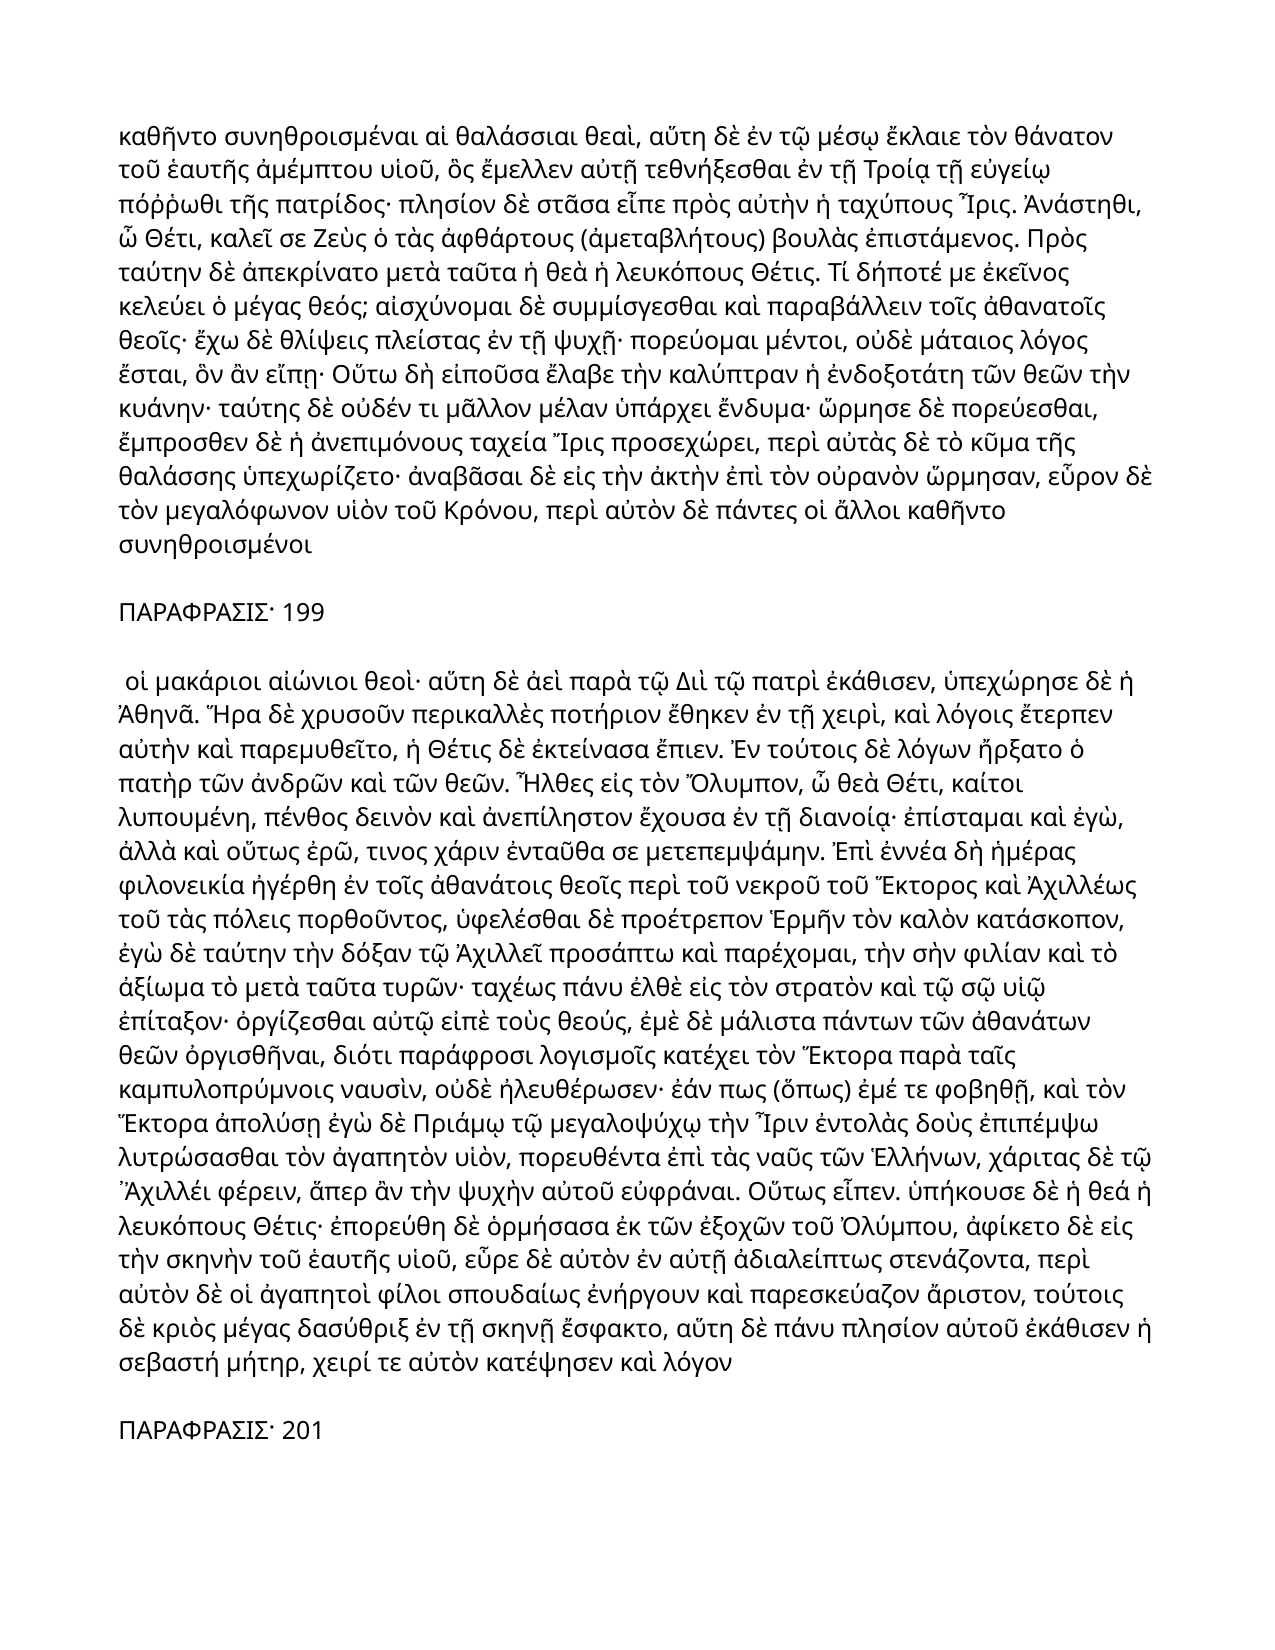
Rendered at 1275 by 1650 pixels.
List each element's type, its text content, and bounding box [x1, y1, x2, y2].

text οἱ μακάριοι αἰώνιοι θεοὶ· αὕτη δὲ ἀεὶ παρὰ τῷ Διὶ τῷ πατρὶ ἐκάθισεν, ὑπεχώρησε δὲ ἡ Ἀθηνᾶ. Ἥρα δὲ χρυσοῦν περικαλλὲς ποτήριον ἔθηκεν ἐν τῇ χειρὶ, καὶ λόγοις ἔτερπεν αὐτὴν καὶ παρεμυθεῖτο, ἡ Θέτις δὲ ἐκτείνασα ἔπιεν. Ἐν τούτοις δὲ λόγων ἤρξατο ὁ πατὴρ τῶν ἀνδρῶν καὶ τῶν θεῶν. Ἦλθες εἰς τὸν Ὄλυμπον, ὦ θεὰ Θέτι, καίτοι λυπουμένη, πένθος δεινὸν καὶ ἀνεπίληστον ἔχουσα ἐν τῇ διανοίᾳ· ἐπίσταμαι καὶ ἐγὼ, ἀλλὰ καὶ οὕτως ἐρῶ, τινος χάριν ἐνταῦθα σε μετεπεμψάμην. Ἐπὶ ἐννέα δὴ ἡμέρας φιλονεικία ἠγέρθη ἐν τοῖς ἀθανάτοις θεοῖς περὶ τοῦ νεκροῦ τοῦ Ἕκτορος καὶ Ἀχιλλέως τοῦ τὰς πόλεις πορθοῦντος, ὑφελέσθαι δὲ προέτρεπον Ἑρμῆν τὸν καλὸν κατάσκοπον, ἐγὼ δὲ ταύτην τὴν δόξαν τῷ Ἀχιλλεῖ προσάπτω καὶ παρέχομαι, τὴν σὴν φιλίαν καὶ τὸ ἀξίωμα τὸ μετὰ ταῦτα τυρῶν· ταχέως πάνυ ἐλθὲ εἰς τὸν στρατὸν καὶ τῷ σῷ υἱῷ ἐπίταξον· ὀργίζεσθαι αὐτῷ εἰπὲ τοὺς θεούς, ἐμὲ δὲ μάλιστα πάντων τῶν ἀθανάτων θεῶν ὀργισθῆναι, διότι παράφροσι λογισμοῖς κατέχει τὸν Ἕκτορα παρὰ ταῖς καμπυλοπρύμνοις ναυσὶν, οὐδὲ ἠλευθέρωσεν· ἐάν πως (ὅπως) ἐμέ τε φοβηθῇ, καὶ τὸν Ἕκτορα ἀπολύσῃ ἐγὼ δὲ Πριάμῳ τῷ μεγαλοψύχῳ τὴν Ἶριν ἐντολὰς δοὺς ἐπιπέμψω λυτρώσασθαι τὸν ἀγαπητὸν υἱὸν, πορευθέντα ἐπὶ τὰς ναῦς τῶν Ἑλλήνων, χάριτας δὲ τῷ ᾿Ἀχιλλέι φέρειν, ἅπερ ἂν τὴν ψυχὴν αὐτοῦ εὐφράναι. Οὕτως εἶπεν. ὑπήκουσε δὲ ἡ θεά ἡ λευκόπους Θέτις· ἐπορεύθη δὲ ὁρμήσασα ἐκ τῶν ἐξοχῶν τοῦ Ὀλύμπου, ἀφίκετο δὲ εἰς τὴν σκηνὴν τοῦ ἑαυτῆς υἱοῦ, εὗρε δὲ αὐτὸν ἐν αὐτῇ ἀδιαλείπτως στενάζοντα, περὶ αὐτὸν δὲ οἱ ἀγαπητοὶ φίλοι σπουδαίως ἐνήργουν καὶ παρεσκεύαζον ἄριστον, τούτοις δὲ κριὸς μέγας δασύθριξ ἐν τῇ σκηνῇ ἔσφακτο, αὕτη δὲ πάνυ πλησίον αὐτοῦ ἐκάθισεν ἡ σεβαστή μήτηρ, χειρί τε αὐτὸν κατέψησεν καὶ λόγον [118, 663, 1157, 1378]
text καθῆντο συνηθροισμέναι αἱ θαλάσσιαι θεαὶ, αὕτη δὲ ἐν τῷ μέσῳ ἔκλαιε τὸν θάνατον τοῦ ἑαυτῆς ἀμέμπτου υἱοῦ, ὃς ἔμελλεν αὐτῇ τεθνήξεσθαι ἐν τῇ Τροίᾳ τῇ εὐγείῳ πόῤῥωθι τῆς πατρίδος· πλησίον δὲ στᾶσα εἶπε πρὸς αὐτὴν ἡ ταχύπους Ἶρις. Ἀνάστηθι, ὦ Θέτι, καλεῖ σε Ζεὺς ὁ τὰς ἀφθάρτους (ἀμεταβλήτους) βουλὰς ἐπιστάμενος. Πρὸς ταύτην δὲ ἀπεκρίνατο μετὰ ταῦτα ἡ θεὰ ἡ λευκόπους Θέτις. Τί δήποτέ με ἐκεῖνος κελεύει ὁ μέγας θεός; αἰσχύνομαι δὲ συμμίσγεσθαι καὶ παραβάλλειν τοῖς ἀθανατοῖς θεοῖς· ἔχω δὲ θλίψεις πλείστας ἐν τῇ ψυχῇ· πορεύομαι μέντοι, οὐδὲ μάταιος λόγος ἔσται, ὃν ἂν εἴπῃ· Οὕτω δὴ εἰποῦσα ἔλαβε τὴν καλύπτραν ἡ ἐνδοξοτάτη τῶν θεῶν τὴν κυάνην· ταύτης δὲ οὐδέν τι μᾶλλον μέλαν ὑπάρχει ἔνδυμα· ὥρμησε δὲ πορεύεσθαι, ἔμπροσθεν δὲ ἡ ἀνεπιμόνους ταχεία Ἴρις προσεχώρει, περὶ αὐτὰς δὲ τὸ κῦμα τῆς θαλάσσης ὑπεχωρίζετο· ἀναβᾶσαι δὲ εἰς τὴν ἀκτὴν ἐπὶ τὸν οὐρανὸν ὥρμησαν, εὗρον δὲ τὸν μεγαλόφωνον υἱὸν τοῦ Κρόνου, περὶ αὐτὸν δὲ πάντες οἱ ἄλλοι καθῆντο συνηθροισμένοι [118, 118, 1157, 561]
text ΠΑΡΑΦΡΑΣΙΣ· 201 [118, 1412, 1157, 1447]
text ΠΑΡΑΦΡΑΣΙΣ· 199 [118, 595, 1157, 629]
